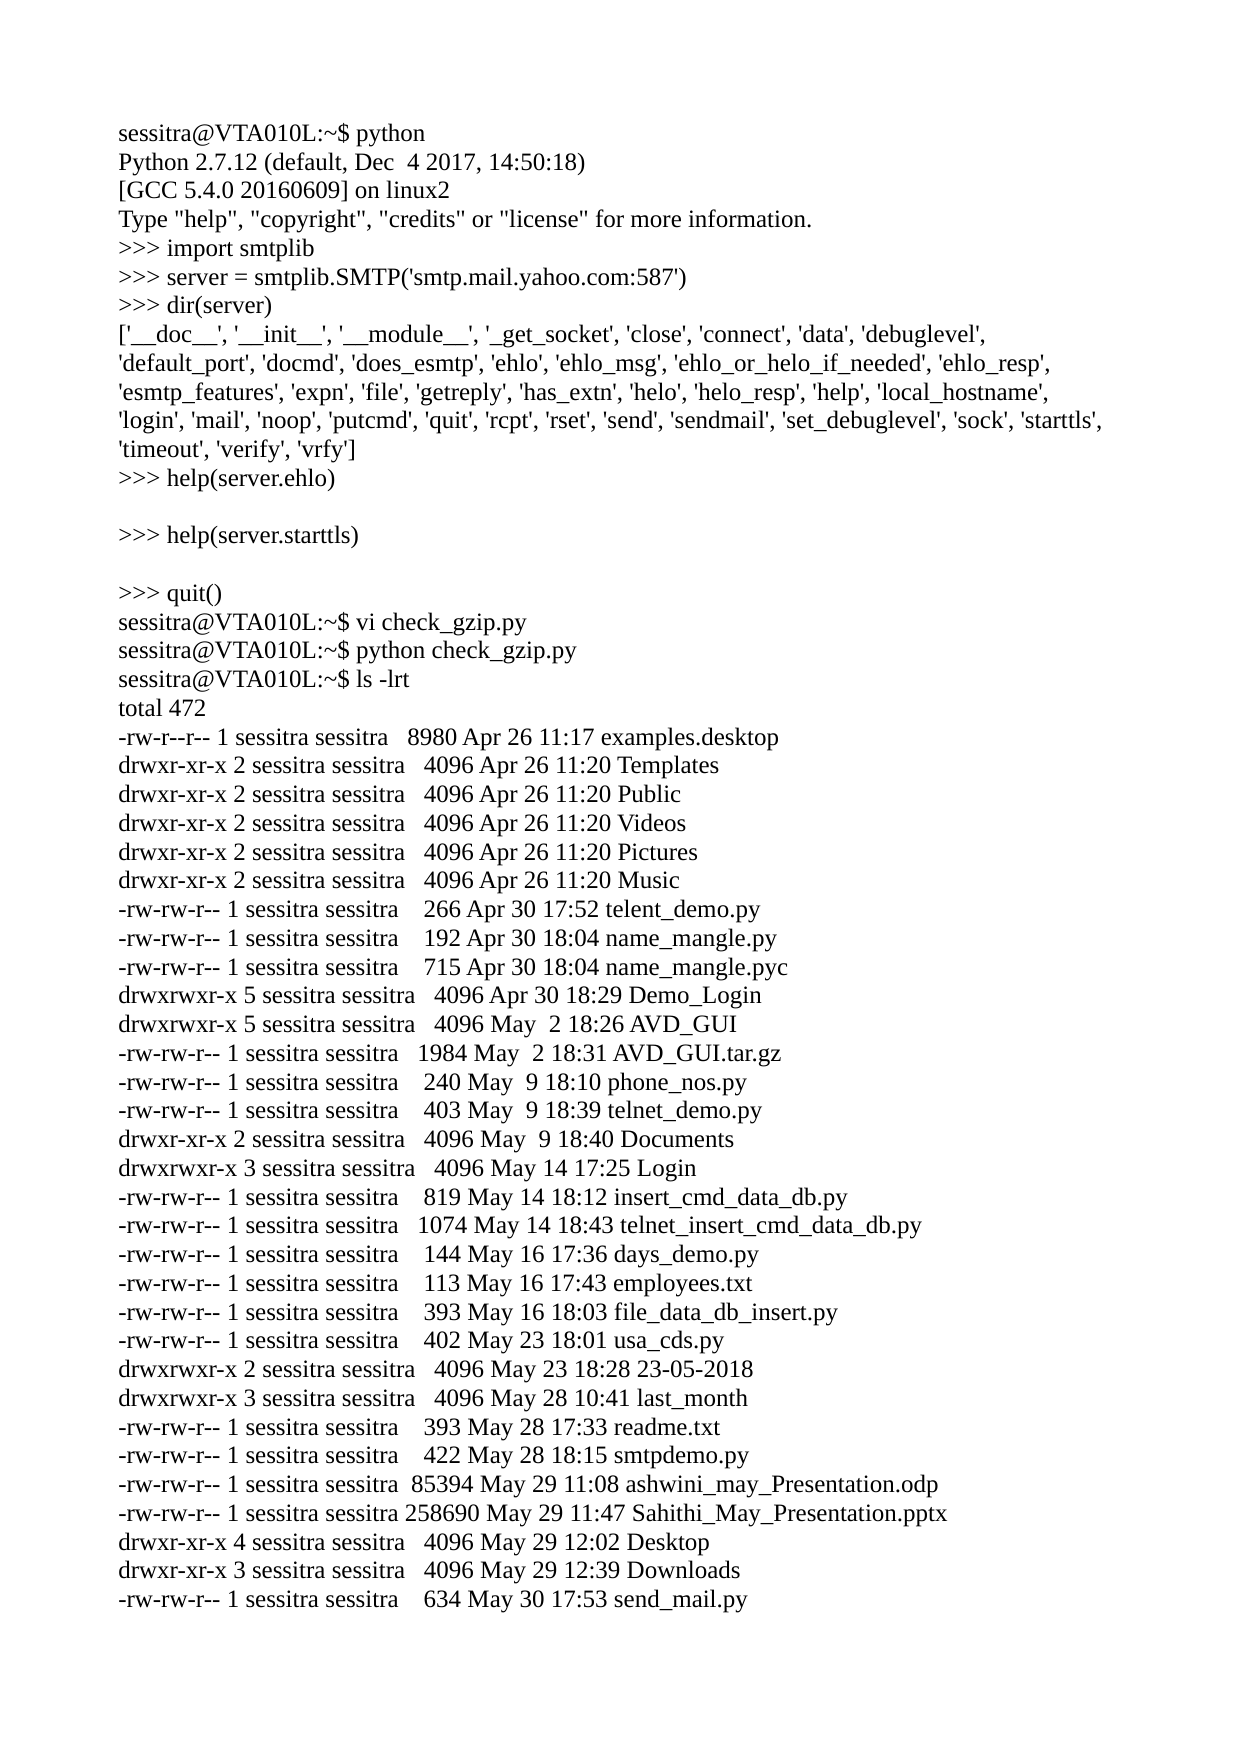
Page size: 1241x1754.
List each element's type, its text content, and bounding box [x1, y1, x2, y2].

text drwxrwxr-x 3 sessitra sessitra 4096 May 14 17:25 Login [118, 1153, 1122, 1182]
text drwxrwxr-x 5 sessitra sessitra 4096 May 2 18:26 AVD_GUI [118, 1009, 1122, 1038]
text Python 2.7.12 (default, Dec 4 2017, 14:50:18) [118, 147, 1122, 176]
text drwxrwxr-x 5 sessitra sessitra 4096 Apr 30 18:29 Demo_Login [118, 981, 1122, 1009]
text -rw-r--r-- 1 sessitra sessitra 8980 Apr 26 11:17 examples.desktop [118, 722, 1122, 751]
text -rw-rw-r-- 1 sessitra sessitra 1984 May 2 18:31 AVD_GUI.tar.gz [118, 1038, 1122, 1067]
text sessitra@VTA010L:~$ python check_gzip.py [118, 636, 1122, 664]
text -rw-rw-r-- 1 sessitra sessitra 85394 May 29 11:08 ashwini_may_Presentation.odp [118, 1469, 1122, 1498]
text Type "help", "copyright", "credits" or "license" for more information. [118, 204, 1122, 233]
text sessitra@VTA010L:~$ vi check_gzip.py [118, 607, 1122, 636]
text drwxr-xr-x 2 sessitra sessitra 4096 Apr 26 11:20 Public [118, 779, 1122, 808]
text drwxr-xr-x 2 sessitra sessitra 4096 Apr 26 11:20 Templates [118, 751, 1122, 779]
text -rw-rw-r-- 1 sessitra sessitra 819 May 14 18:12 insert_cmd_data_db.py [118, 1182, 1122, 1211]
text >>> server = smtplib.SMTP('smtp.mail.yahoo.com:587') [118, 262, 1122, 291]
text >>> dir(server) [118, 291, 1122, 319]
text -rw-rw-r-- 1 sessitra sessitra 402 May 23 18:01 usa_cds.py [118, 1326, 1122, 1354]
text drwxrwxr-x 3 sessitra sessitra 4096 May 28 10:41 last_month [118, 1383, 1122, 1412]
text -rw-rw-r-- 1 sessitra sessitra 192 Apr 30 18:04 name_mangle.py [118, 923, 1122, 952]
text drwxr-xr-x 2 sessitra sessitra 4096 May 9 18:40 Documents [118, 1124, 1122, 1153]
text >>> help(server.ehlo) [118, 463, 1122, 492]
text drwxr-xr-x 2 sessitra sessitra 4096 Apr 26 11:20 Pictures [118, 837, 1122, 866]
text >>> quit() [118, 578, 1122, 607]
text drwxr-xr-x 2 sessitra sessitra 4096 Apr 26 11:20 Music [118, 866, 1122, 894]
text >>> import smtplib [118, 233, 1122, 262]
text [GCC 5.4.0 20160609] on linux2 [118, 176, 1122, 204]
text total 472 [118, 693, 1122, 722]
text ['__doc__', '__init__', '__module__', '_get_socket', 'close', 'connect', 'data', 'debuglevel', 'default_port', 'docmd', 'does_esmtp', 'ehlo', 'ehlo_msg', 'ehlo_or_helo_if_needed', 'ehlo_resp', 'esmtp_features', 'expn', 'file', 'getreply', 'has_extn', 'helo', 'helo_resp', 'help', 'local_hostname', 'login', 'mail', 'noop', 'putcmd', 'quit', 'rcpt', 'rset', 'send', 'sendmail', 'set_debuglevel', 'sock', 'starttls', 'timeout', 'verify', 'vrfy'] [118, 319, 1122, 463]
text sessitra@VTA010L:~$ python [118, 118, 1122, 147]
text >>> help(server.starttls) [118, 521, 1122, 549]
text drwxr-xr-x 3 sessitra sessitra 4096 May 29 12:39 Downloads [118, 1556, 1122, 1584]
text -rw-rw-r-- 1 sessitra sessitra 422 May 28 18:15 smtpdemo.py [118, 1441, 1122, 1469]
text drwxr-xr-x 2 sessitra sessitra 4096 Apr 26 11:20 Videos [118, 808, 1122, 837]
text -rw-rw-r-- 1 sessitra sessitra 715 Apr 30 18:04 name_mangle.pyc [118, 952, 1122, 981]
text drwxrwxr-x 2 sessitra sessitra 4096 May 23 18:28 23-05-2018 [118, 1354, 1122, 1383]
text -rw-rw-r-- 1 sessitra sessitra 393 May 28 17:33 readme.txt [118, 1412, 1122, 1441]
text -rw-rw-r-- 1 sessitra sessitra 240 May 9 18:10 phone_nos.py [118, 1067, 1122, 1096]
text -rw-rw-r-- 1 sessitra sessitra 403 May 9 18:39 telnet_demo.py [118, 1096, 1122, 1124]
text -rw-rw-r-- 1 sessitra sessitra 1074 May 14 18:43 telnet_insert_cmd_data_db.py [118, 1211, 1122, 1239]
text -rw-rw-r-- 1 sessitra sessitra 258690 May 29 11:47 Sahithi_May_Presentation.pptx [118, 1498, 1122, 1527]
text sessitra@VTA010L:~$ ls -lrt [118, 664, 1122, 693]
text -rw-rw-r-- 1 sessitra sessitra 393 May 16 18:03 file_data_db_insert.py [118, 1297, 1122, 1326]
text -rw-rw-r-- 1 sessitra sessitra 113 May 16 17:43 employees.txt [118, 1268, 1122, 1297]
text -rw-rw-r-- 1 sessitra sessitra 634 May 30 17:53 send_mail.py [118, 1584, 1122, 1613]
text -rw-rw-r-- 1 sessitra sessitra 266 Apr 30 17:52 telent_demo.py [118, 894, 1122, 923]
text drwxr-xr-x 4 sessitra sessitra 4096 May 29 12:02 Desktop [118, 1527, 1122, 1556]
text -rw-rw-r-- 1 sessitra sessitra 144 May 16 17:36 days_demo.py [118, 1239, 1122, 1268]
